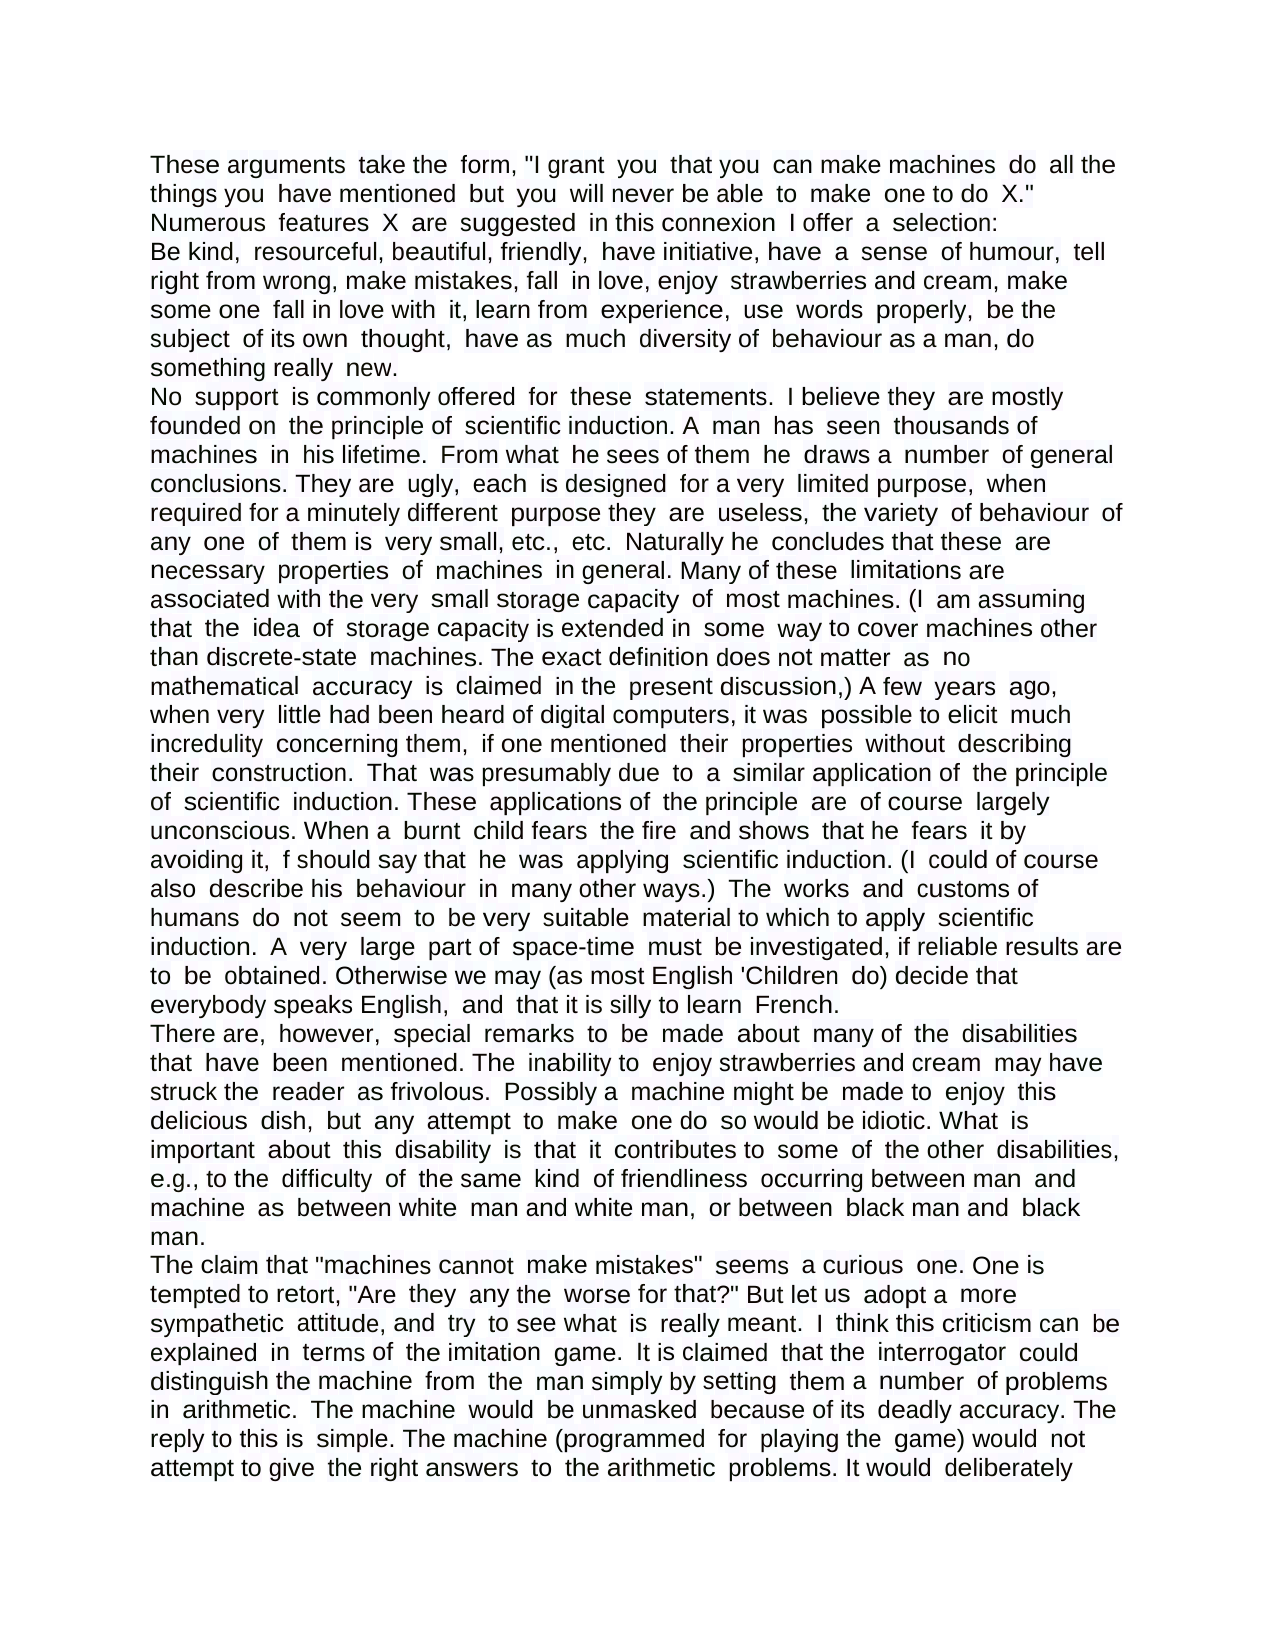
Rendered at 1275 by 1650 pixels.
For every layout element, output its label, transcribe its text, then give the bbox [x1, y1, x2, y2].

text No support is commonly offered for these statements. I believe they are mostly founded on the principle of scientific induction. A man has seen thousands of machines in his lifetime. From what he sees of them he draws a number of general conclusions. They are ugly, each is designed for a very limited purpose, when required for a minutely different purpose they are useless, the variety of behaviour of any one of them is very small, etc., etc. Naturally he concludes that these are necessary properties of machines in general. Many of these limitations are associated with the very small storage capacity of most machines. (I am assuming that the idea of storage capacity is extended in some way to cover machines other than discrete-state machines. The exact definition does not matter as no mathematical accuracy is claimed in the present discussion,) A few years ago, when very little had been heard of digital computers, it was possible to elicit much incredulity concerning them, if one mentioned their properties without describing their construction. That was presumably due to a similar application of the principle of scientific induction. These applications of the principle are of course largely unconscious. When a burnt child fears the fire and shows that he fears it by avoiding it, f should say that he was applying scientific induction. (I could of course also describe his behaviour in many other ways.) The works and customs of humans do not seem to be very suitable material to which to apply scientific induction. A very large part of space-time must be investigated, if reliable results are to be obtained. Otherwise we may (as most English 'Children do) decide that everybody speaks English, and that it is silly to learn French. [150, 382, 1125, 1019]
text Be kind, resourceful, beautiful, friendly, have initiative, have a sense of humour, tell right from wrong, make mistakes, fall in love, enjoy strawberries and cream, make some one fall in love with it, learn from experience, use words properly, be the subject of its own thought, have as much diversity of behaviour as a man, do something really new. [398, 237, 1125, 382]
text These arguments take the form, "I grant you that you can make machines do all the things you have mentioned but you will never be able to make one to do X." Numerous features X are suggested in this connexion I offer a selection: [988, 150, 1125, 237]
text There are, however, special remarks to be made about many of the disabilities that have been mentioned. The inability to enjoy strawberries and cream may have struck the reader as frivolous. Possibly a machine might be made to enjoy this delicious dish, but any attempt to make one do so would be idiotic. What is important about this disability is that it contributes to some of the other disabilities, e.g., to the difficulty of the same kind of friendliness occurring between man and machine as between white man and white man, or between black man and black man. [150, 1019, 1125, 1250]
